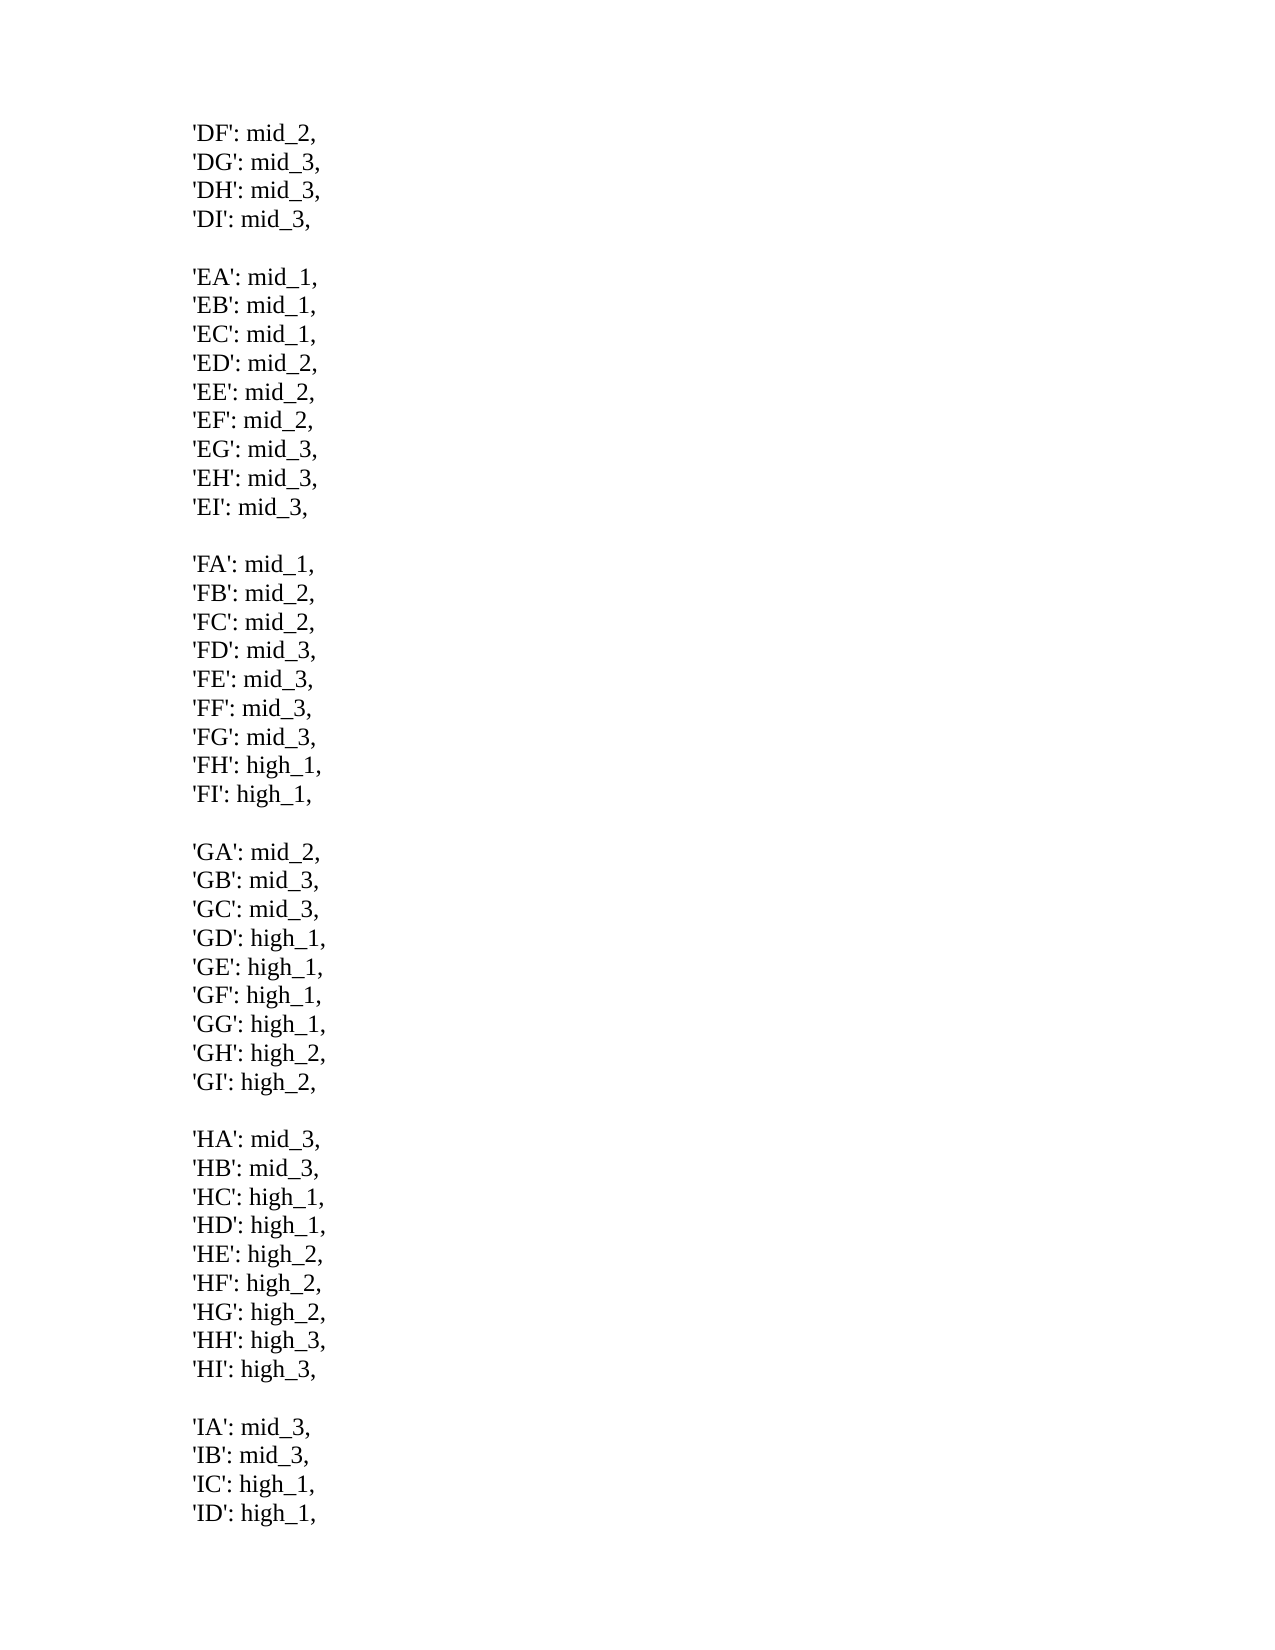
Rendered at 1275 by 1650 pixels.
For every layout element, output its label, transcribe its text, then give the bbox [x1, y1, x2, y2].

text 'FH': high_1, [118, 751, 1157, 779]
text 'DH': mid_3, [118, 176, 1157, 204]
text 'FB': mid_2, [118, 578, 1157, 607]
text 'HE': high_2, [118, 1239, 1157, 1268]
text 'HF': high_2, [118, 1268, 1157, 1297]
text 'DG': mid_3, [118, 147, 1157, 176]
text 'FC': mid_2, [118, 607, 1157, 636]
text 'GA': mid_2, [118, 837, 1157, 866]
text 'FF': mid_3, [118, 693, 1157, 722]
text 'HI': high_3, [118, 1354, 1157, 1383]
text 'EF': mid_2, [118, 406, 1157, 434]
text 'EE': mid_2, [118, 377, 1157, 406]
text 'HA': mid_3, [118, 1124, 1157, 1153]
text 'EB': mid_1, [118, 291, 1157, 319]
text 'ED': mid_2, [118, 348, 1157, 377]
text 'DF': mid_2, [118, 118, 1157, 147]
text 'FG': mid_3, [118, 722, 1157, 751]
text 'DI': mid_3, [118, 204, 1157, 233]
text 'FA': mid_1, [118, 549, 1157, 578]
text 'GG': high_1, [118, 1009, 1157, 1038]
text 'HD': high_1, [118, 1211, 1157, 1239]
text 'EH': mid_3, [118, 463, 1157, 492]
text 'GC': mid_3, [118, 894, 1157, 923]
text 'FI': high_1, [118, 779, 1157, 808]
text 'IA': mid_3, [118, 1412, 1157, 1441]
text 'IC': high_1, [118, 1469, 1157, 1498]
text 'HC': high_1, [118, 1182, 1157, 1211]
text 'ID': high_1, [118, 1498, 1157, 1527]
text 'GD': high_1, [118, 923, 1157, 952]
text 'GE': high_1, [118, 952, 1157, 981]
text 'GF': high_1, [118, 981, 1157, 1009]
text 'FE': mid_3, [118, 664, 1157, 693]
text 'EC': mid_1, [118, 319, 1157, 348]
text 'EG': mid_3, [118, 434, 1157, 463]
text 'HB': mid_3, [118, 1153, 1157, 1182]
text 'GB': mid_3, [118, 866, 1157, 894]
text 'EI': mid_3, [118, 492, 1157, 521]
text 'EA': mid_1, [118, 262, 1157, 291]
text 'HG': high_2, [118, 1297, 1157, 1326]
text 'GH': high_2, [118, 1038, 1157, 1067]
text 'IB': mid_3, [118, 1441, 1157, 1469]
text 'GI': high_2, [118, 1067, 1157, 1096]
text 'HH': high_3, [118, 1326, 1157, 1354]
text 'FD': mid_3, [118, 636, 1157, 664]
